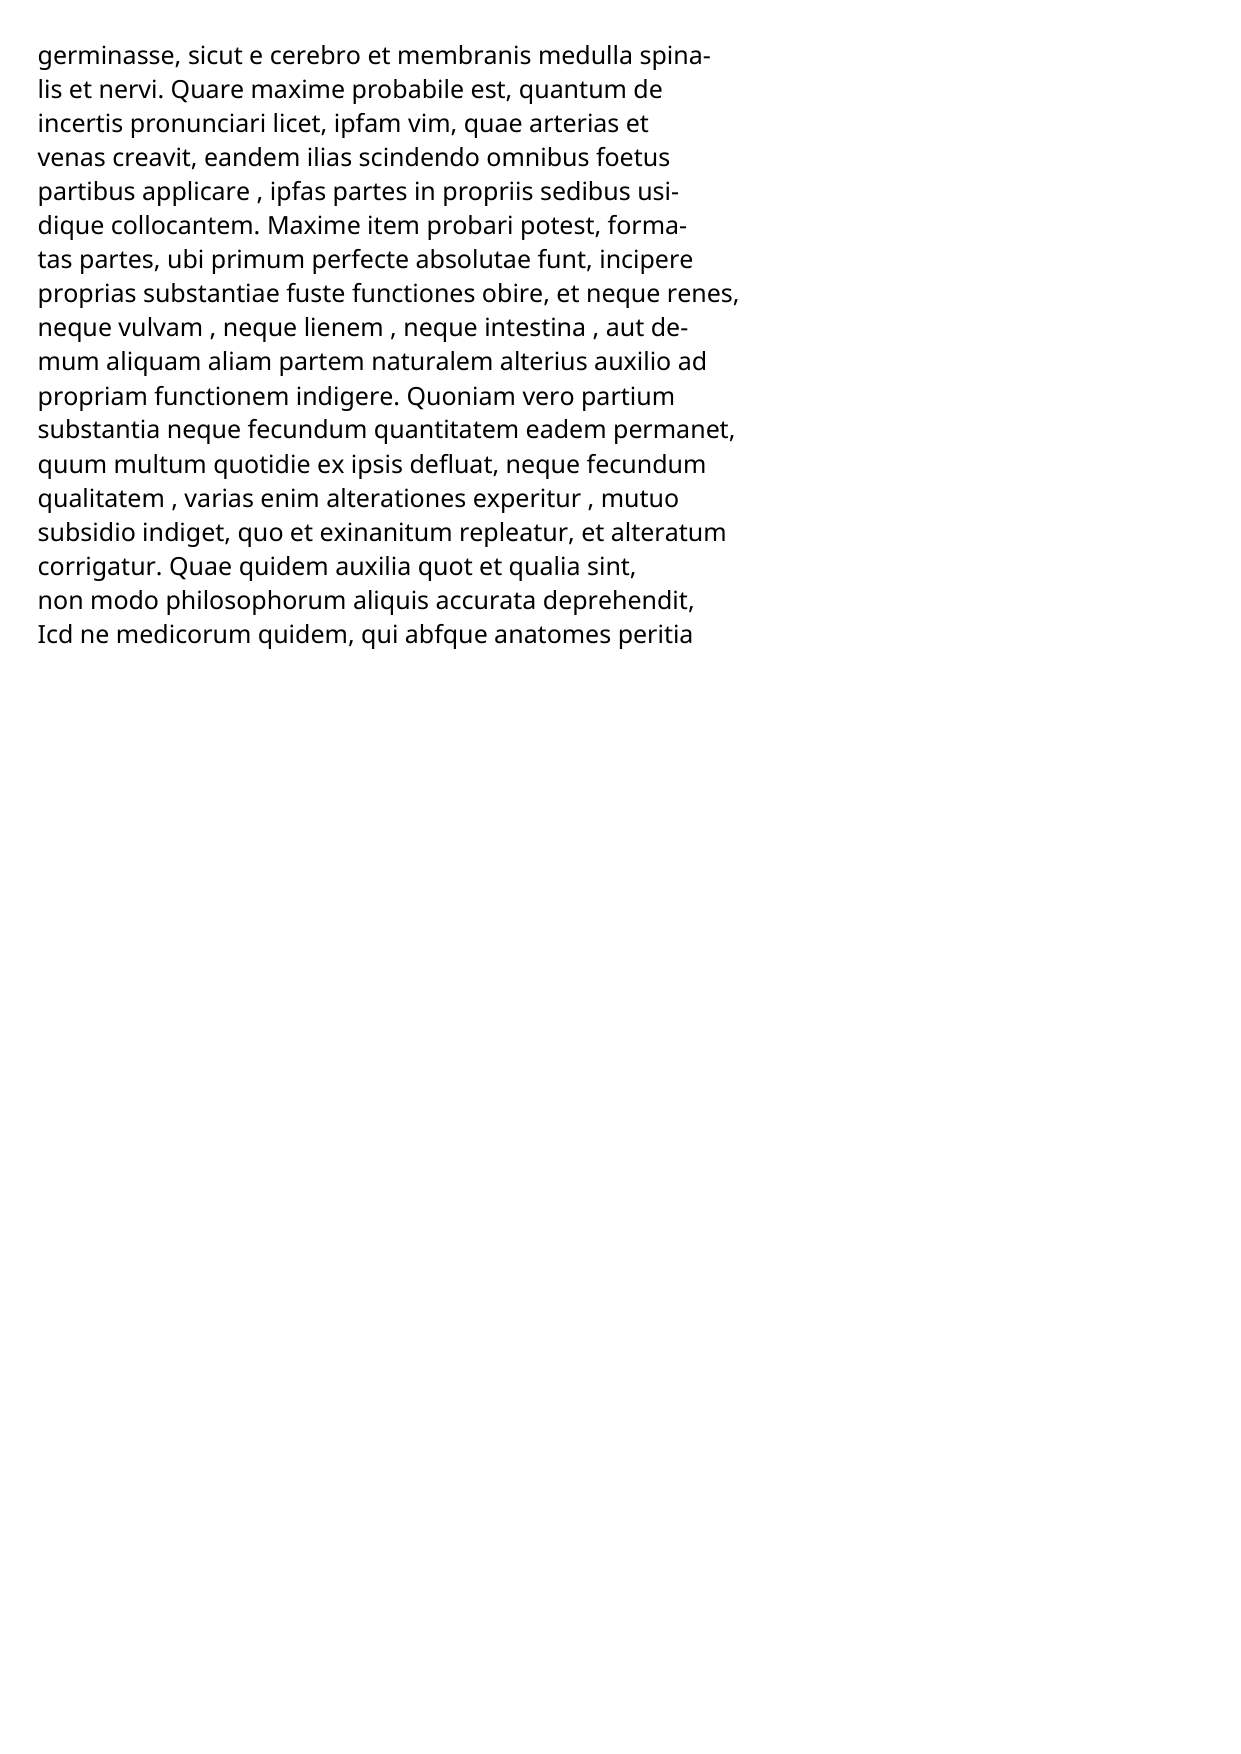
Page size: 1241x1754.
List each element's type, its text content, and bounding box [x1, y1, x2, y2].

text germinasse, sicut e cerebro et membranis medulla spina- lis et nervi. Quare maxime probabile est, quantum de incertis pronunciari licet, ipfam vim, quae arterias et venas creavit, eandem ilias scindendo omnibus foetus partibus applicare , ipfas partes in propriis sedibus usi- dique collocantem. Maxime item probari potest, forma- tas partes, ubi primum perfecte absolutae funt, incipere proprias substantiae fuste functiones obire, et neque renes, neque vulvam , neque lienem , neque intestina , aut de- mum aliquam aliam partem naturalem alterius auxilio ad propriam functionem indigere. Quoniam vero partium substantia neque fecundum quantitatem eadem permanet, quum multum quotidie ex ipsis defluat, neque fecundum qualitatem , varias enim alterationes experitur , mutuo subsidio indiget, quo et exinanitum repleatur, et alteratum corrigatur. Quae quidem auxilia quot et qualia sint, non modo philosophorum aliquis accurata deprehendit, Icd ne medicorum quidem, qui abfque anatomes peritia [37, 37, 1203, 651]
